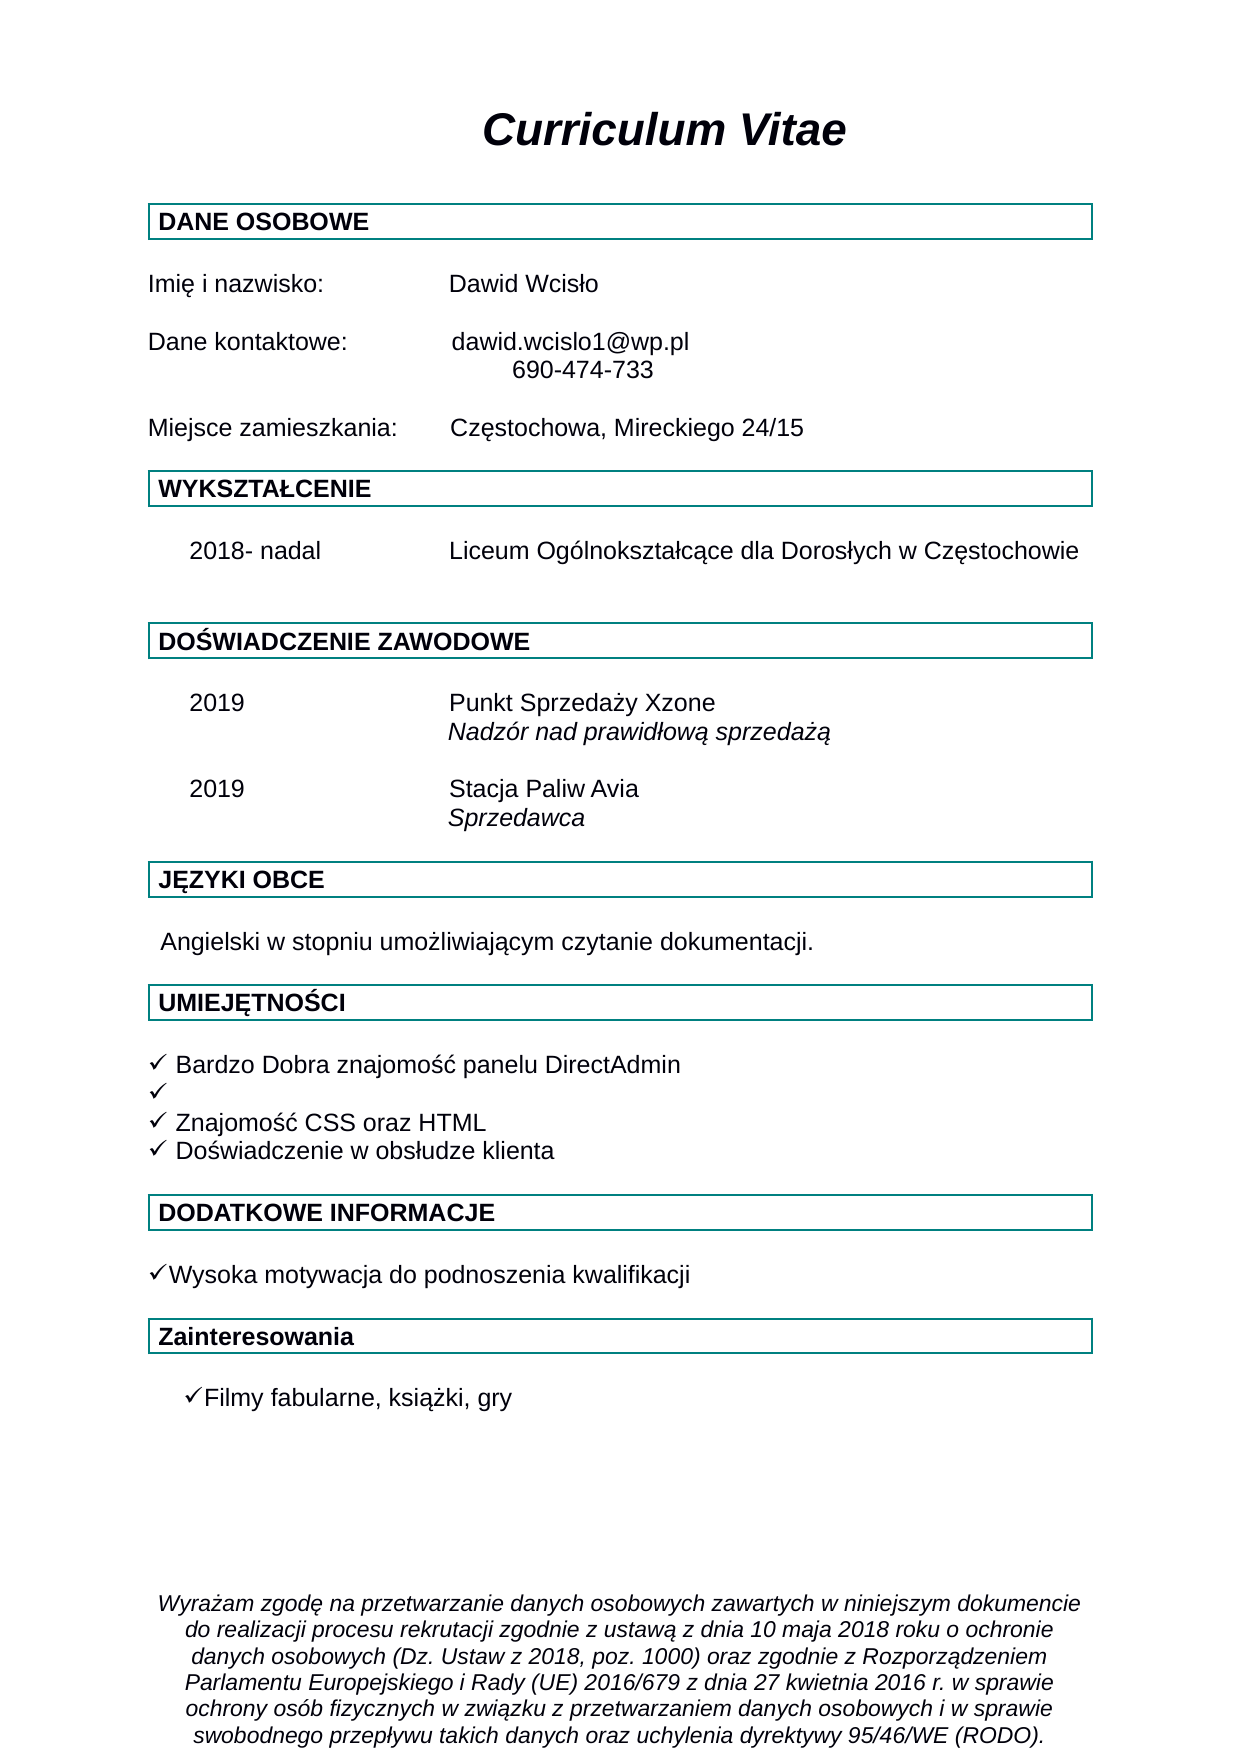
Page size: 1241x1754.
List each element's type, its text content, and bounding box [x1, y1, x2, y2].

text Curriculum Vitae [148, 102, 1093, 155]
text DANE OSOBOWE [150, 205, 1091, 238]
text UMIEJĘTNOŚCI [150, 986, 1091, 1019]
text Angielski w stopniu umożliwiającym czytanie dokumentacji. [148, 926, 1093, 955]
text Sprzedawca [148, 803, 1093, 832]
text 2018- nadal Liceum Ogólnokształcące dla Dorosłych w Częstochowie [189, 536, 1093, 565]
list Znajomość CSS oraz HTML [148, 1107, 1093, 1136]
list Filmy fabularne, książki, gry [183, 1383, 1093, 1412]
text Dane kontaktowe: dawid.wcislo1@wp.pl [148, 326, 1093, 355]
text DOŚWIADCZENIE ZAWODOWE [150, 624, 1091, 657]
list Wysoka motywacja do podnoszenia kwalifikacji [148, 1260, 1093, 1289]
list Doświadczenie w obsłudze klienta [148, 1136, 1093, 1165]
text JĘZYKI OBCE [150, 863, 1091, 896]
list Bardzo Dobra znajomość panelu DirectAdmin [148, 1050, 1093, 1079]
text DODATKOWE INFORMACJE [150, 1196, 1091, 1229]
text 2019 Punkt Sprzedaży Xzone [189, 688, 1093, 717]
text Imię i nazwisko: Dawid Wcisło [148, 269, 1093, 298]
text Zainteresowania [150, 1320, 1091, 1352]
text Nadzór nad prawidłową sprzedażą [148, 717, 1093, 746]
text WYKSZTAŁCENIE [150, 472, 1091, 505]
text 690-474-733 [124, 355, 1093, 384]
text 2019 Stacja Paliw Avia [189, 774, 1093, 803]
text Miejsce zamieszkania: Częstochowa, Mireckiego 24/15 [148, 413, 1093, 441]
